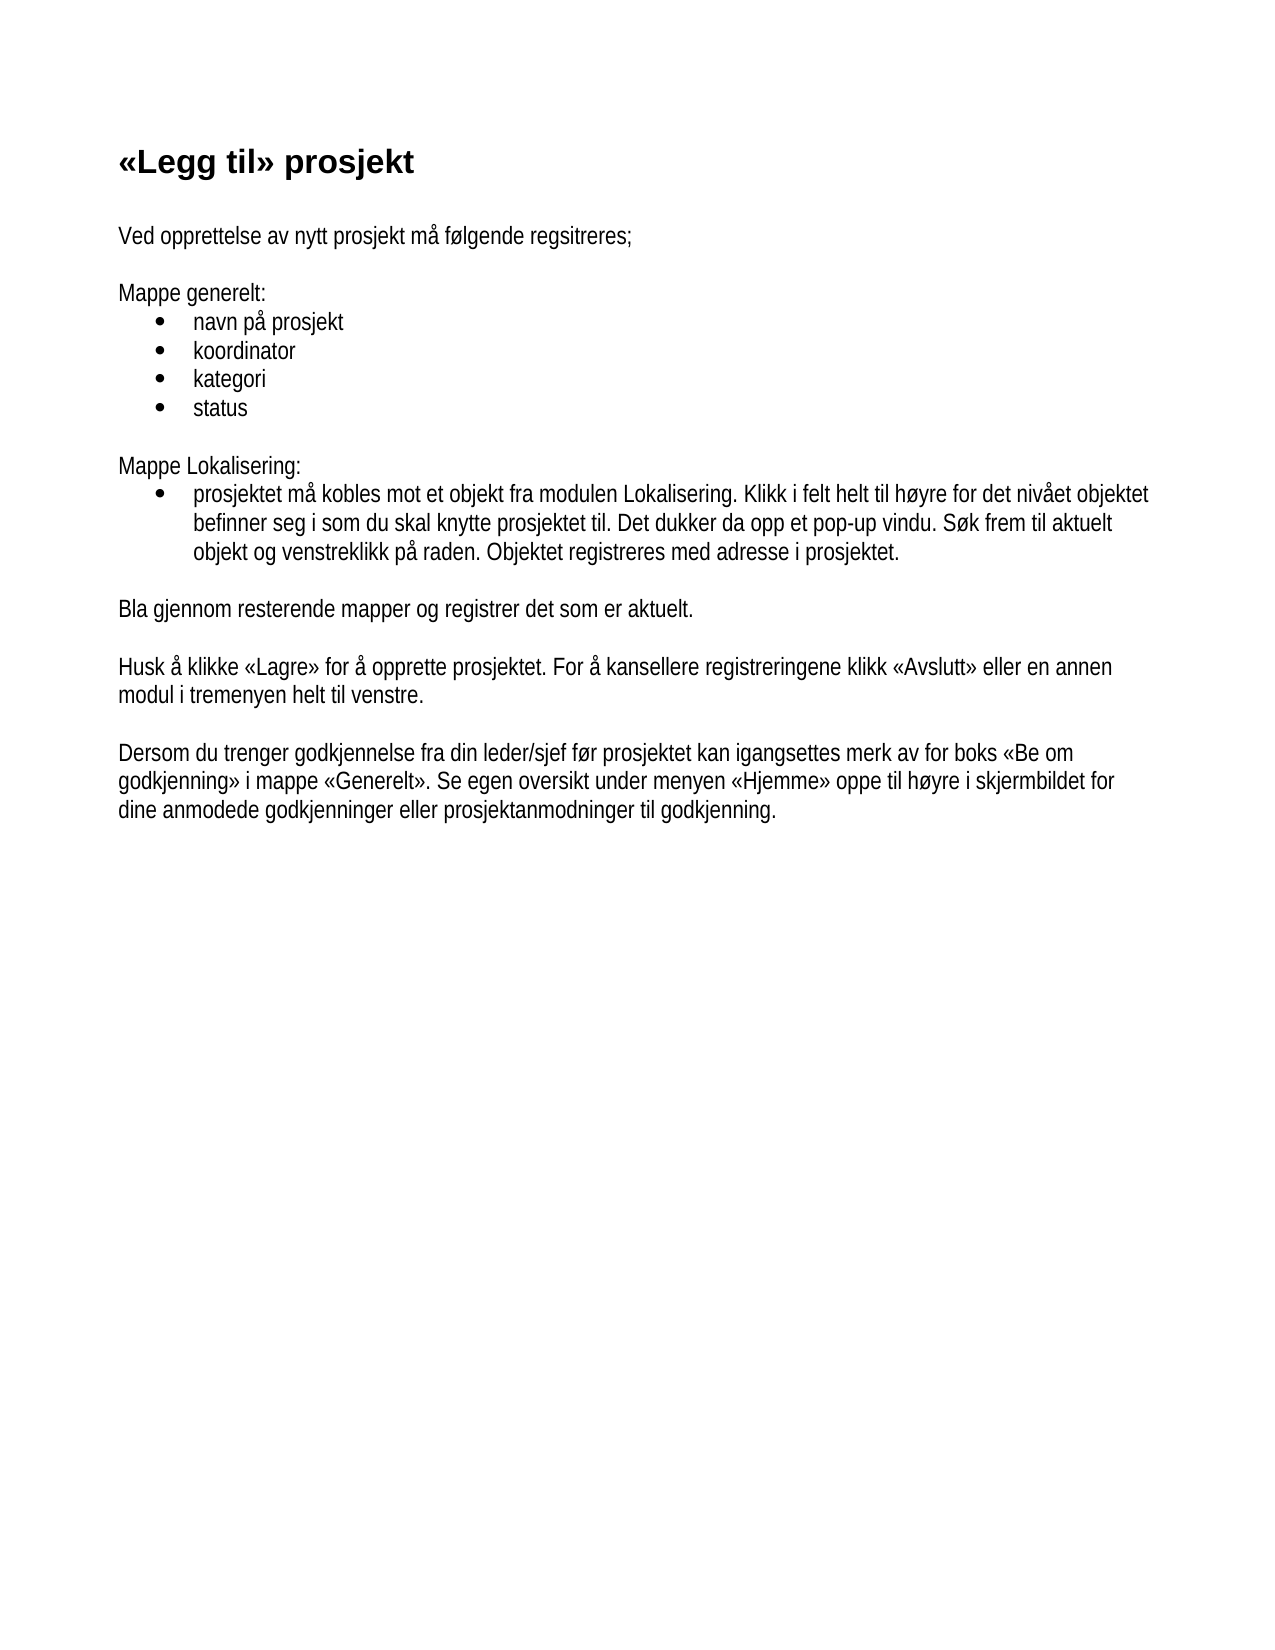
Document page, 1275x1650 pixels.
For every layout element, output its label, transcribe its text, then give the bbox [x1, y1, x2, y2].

text Dersom du trenger godkjennelse fra din leder/sjef før prosjektet kan igangsettes merk av for boks «Be om godkjenning» i mappe «Generelt». Se egen oversikt under menyen «Hjemme» oppe til høyre i skjermbildet for dine anmodede godkjenninger eller prosjektanmodninger til godkjenning. [118, 737, 1157, 823]
list koordinator [156, 336, 1157, 364]
text Mappe Lokalisering: [118, 451, 1157, 479]
list prosjektet må kobles mot et objekt fra modulen Lokalisering. Klikk i felt helt til høyre for det nivået objektet befinner seg i som du skal knytte prosjektet til. Det dukker da opp et pop-up vindu. Søk frem til aktuelt objekt og venstreklikk på raden. Objektet registreres med adresse i prosjektet. [156, 479, 1157, 566]
list navn på prosjekt [156, 307, 1157, 336]
text Husk å klikke «Lagre» for å opprette prosjektet. For å kansellere registreringene klikk «Avslutt» eller en annen modul i tremenyen helt til venstre. [118, 652, 1157, 709]
text Mappe generelt: [118, 278, 1157, 307]
list status [156, 393, 1157, 422]
text Ved opprettelse av nytt prosjekt må følgende regsitreres; [118, 221, 1157, 249]
text Bla gjennom resterende mapper og registrer det som er aktuelt. [118, 594, 1157, 623]
subtitle «Legg til» prosjekt [118, 143, 1157, 181]
list kategori [156, 364, 1157, 393]
